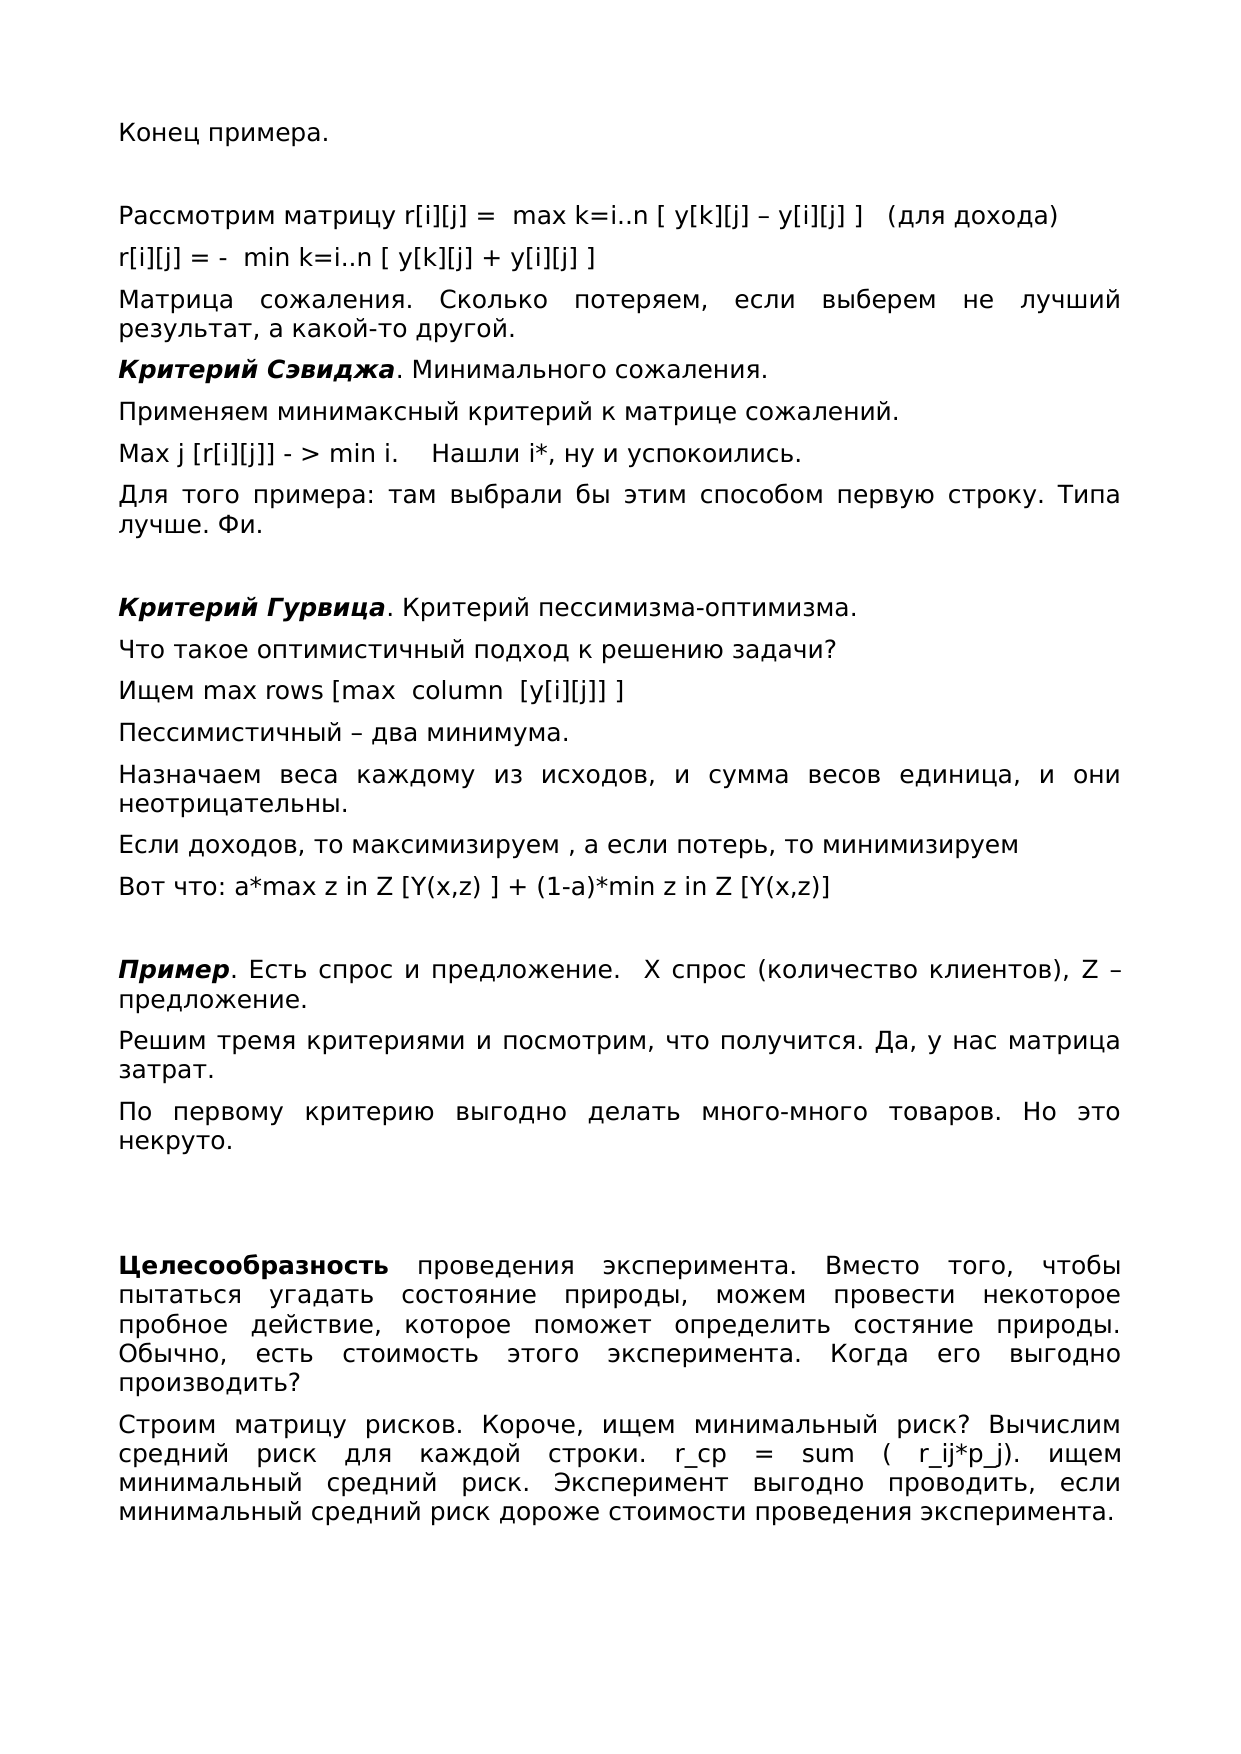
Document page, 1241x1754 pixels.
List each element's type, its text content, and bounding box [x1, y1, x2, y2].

text Критерий Гурвица. Критерий пессимизма-оптимизма. [118, 593, 1122, 622]
text Целесообразность проведения эксперимента. Вместо того, чтобы пытаться угадать состояние природы, можем провести некоторое пробное действие, которое поможет определить состяние природы. Обычно, есть стоимость этого эксперимента. Когда его выгодно производить? [118, 1251, 1122, 1397]
text Если доходов, то максимизируем , а если потерь, то минимизируем [118, 831, 1122, 860]
text Назначаем веса каждому из исходов, и сумма весов единица, и они неотрицательны. [118, 760, 1122, 818]
text Что такое оптимистичный подход к решению задачи? [118, 635, 1122, 664]
text Рассмотрим матрицу r[i][j] = max k=i..n [ y[k][j] – y[i][j] ] (для дохода) [118, 201, 1122, 231]
text Max j [r[i][j]] - > min i. Нашли i*, ну и успокоились. [118, 439, 1122, 468]
text По первому критерию выгодно делать много-много товаров. Но это некруто. [118, 1097, 1122, 1156]
text Ищем max rows [max column [y[i][j]] ] [118, 676, 1122, 706]
text Вот что: a*max z in Z [Y(x,z) ] + (1-a)*min z in Z [Y(x,z)] [118, 872, 1122, 901]
text Матрица сожаления. Сколько потеряем, если выберем не лучший результат, а какой-то другой. [118, 285, 1122, 343]
text Строим матрицу рисков. Короче, ищем минимальный риск? Вычислим средний риск для каждой строки. r_ср = sum ( r_ij*p_j). ищем минимальный средний риск. Эксперимент выгодно проводить, если минимальный средний риск дороже стоимости проведения эксперимента. [118, 1410, 1122, 1526]
text Критерий Сэвиджа. Минимального сожаления. [118, 356, 1122, 385]
text Конец примера. [118, 118, 1122, 147]
text Пример. Есть спрос и предложение. X спрос (количество клиентов), Z – предложение. [118, 956, 1122, 1014]
text Для того примера: там выбрали бы этим способом первую строку. Типа лучше. Фи. [118, 481, 1122, 539]
text Решим тремя критериями и посмотрим, что получится. Да, у нас матрица затрат. [118, 1026, 1122, 1085]
text Применяем минимаксный критерий к матрице сожалений. [118, 397, 1122, 426]
text r[i][j] = - min k=i..n [ y[k][j] + y[i][j] ] [118, 243, 1122, 272]
text Пессимистичный – два минимума. [118, 718, 1122, 747]
